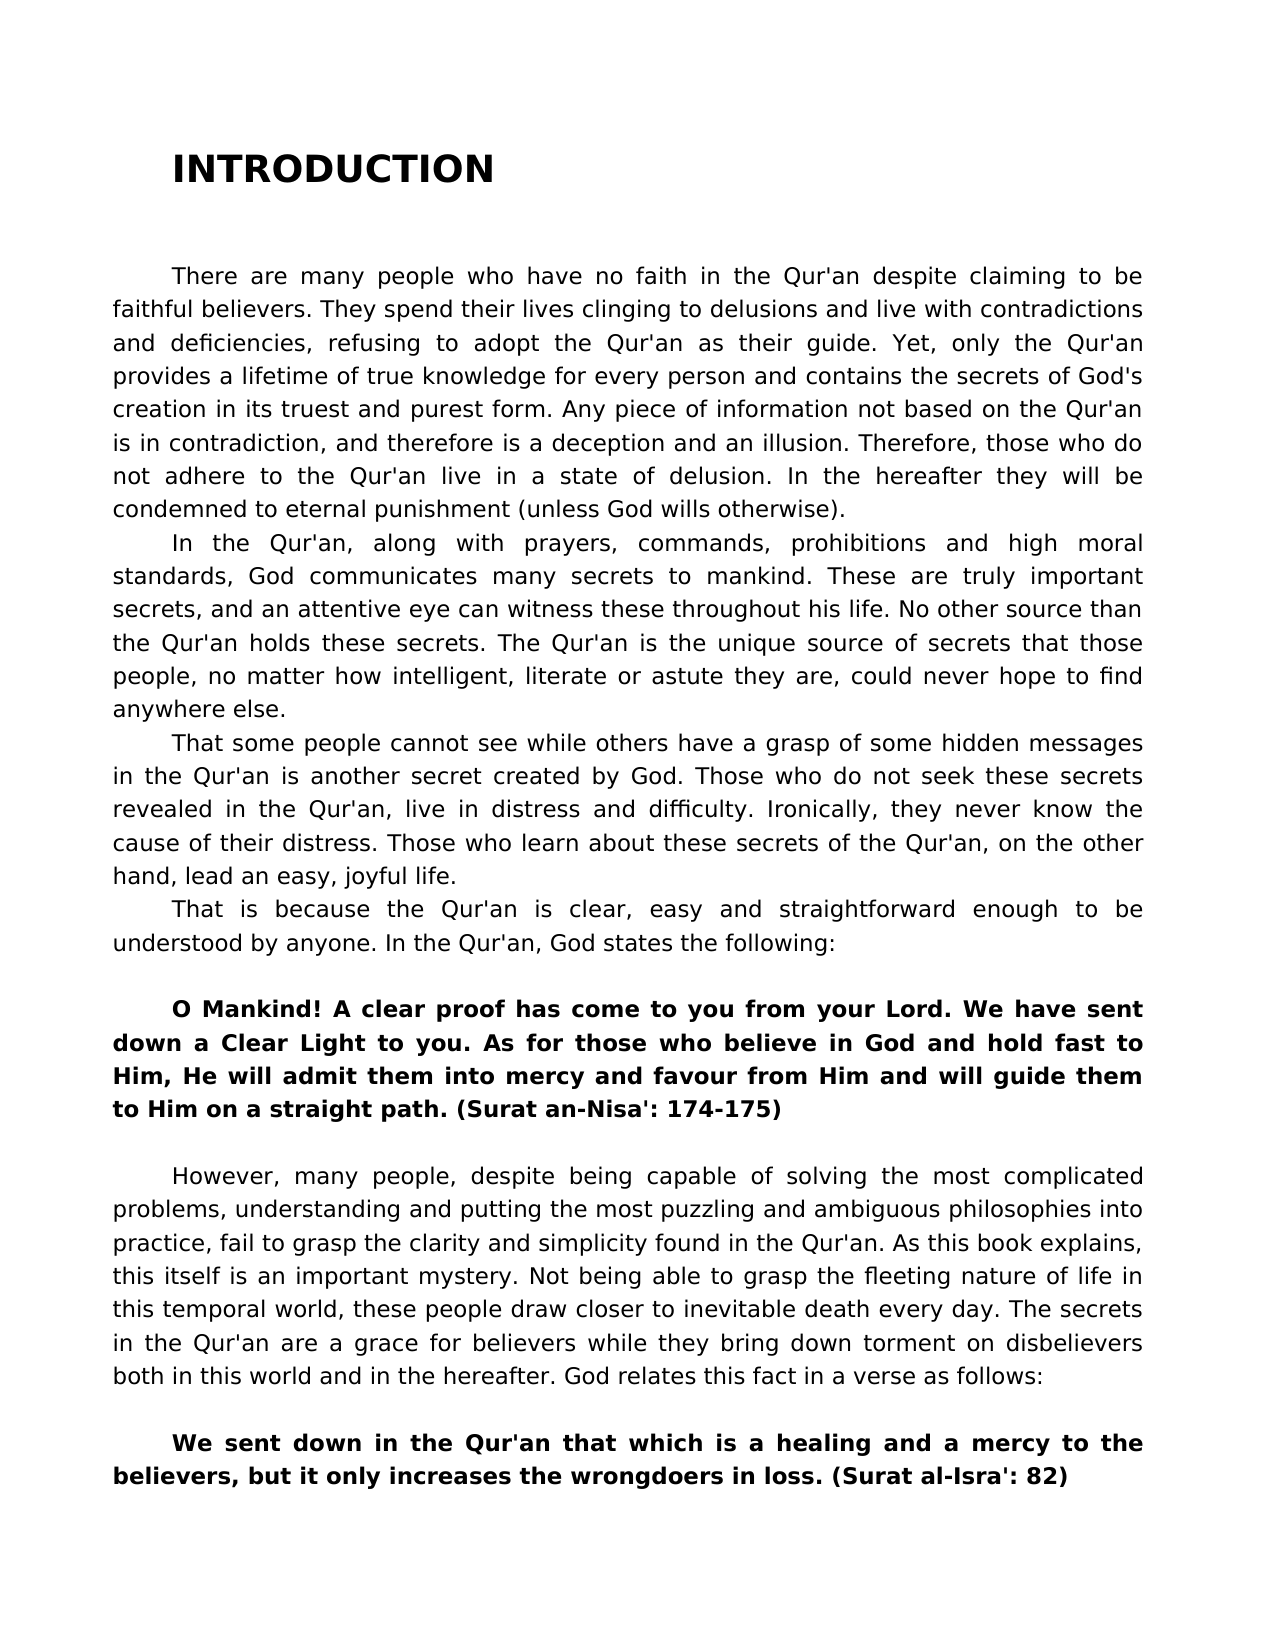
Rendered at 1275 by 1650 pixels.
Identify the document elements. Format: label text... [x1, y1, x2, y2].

text We sent down in the Qur'an that which is a healing and a mercy to the believers, but it only increases the wrongdoers in loss. (Surat al-Isra': 82) [112, 1424, 1145, 1491]
text INTRODUCTION [112, 148, 1145, 191]
text That is because the Qur'an is clear, easy and straightforward enough to be understood by anyone. In the Qur'an, God states the following: [112, 891, 1145, 958]
text That some people cannot see while others have a grasp of some hidden messages in the Qur'an is another secret created by God. Those who do not seek these secrets revealed in the Qur'an, live in distress and difficulty. Ironically, they never know the cause of their distress. Those who learn about these secrets of the Qur'an, on the other hand, lead an easy, joyful life. [112, 724, 1145, 891]
text However, many people, despite being capable of solving the most complicated problems, understanding and putting the most puzzling and ambiguous philosophies into practice, fail to grasp the clarity and simplicity found in the Qur'an. As this book explains, this itself is an important mystery. Not being able to grasp the fleeting nature of life in this temporal world, these people draw closer to inevitable death every day. The secrets in the Qur'an are a grace for believers while they bring down torment on disbelievers both in this world and in the hereafter. God relates this fact in a verse as follows: [112, 1158, 1145, 1391]
text In the Qur'an, along with prayers, commands, prohibitions and high moral standards, God communicates many secrets to mankind. These are truly important secrets, and an attentive eye can witness these throughout his life. No other source than the Qur'an holds these secrets. The Qur'an is the unique source of secrets that those people, no matter how intelligent, literate or astute they are, could never hope to find anywhere else. [112, 524, 1145, 724]
text There are many people who have no faith in the Qur'an despite claiming to be faithful believers. They spend their lives clinging to delusions and live with contradictions and deficiencies, refusing to adopt the Qur'an as their guide. Yet, only the Qur'an provides a lifetime of true knowledge for every person and contains the secrets of God's creation in its truest and purest form. Any piece of information not based on the Qur'an is in contradiction, and therefore is a deception and an illusion. Therefore, those who do not adhere to the Qur'an live in a state of delusion. In the hereafter they will be condemned to eternal punishment (unless God wills otherwise). [112, 258, 1145, 524]
text O Mankind! A clear proof has come to you from your Lord. We have sent down a Clear Light to you. As for those who believe in God and hold fast to Him, He will admit them into mercy and favour from Him and will guide them to Him on a straight path. (Surat an-Nisa': 174-175) [112, 991, 1145, 1124]
